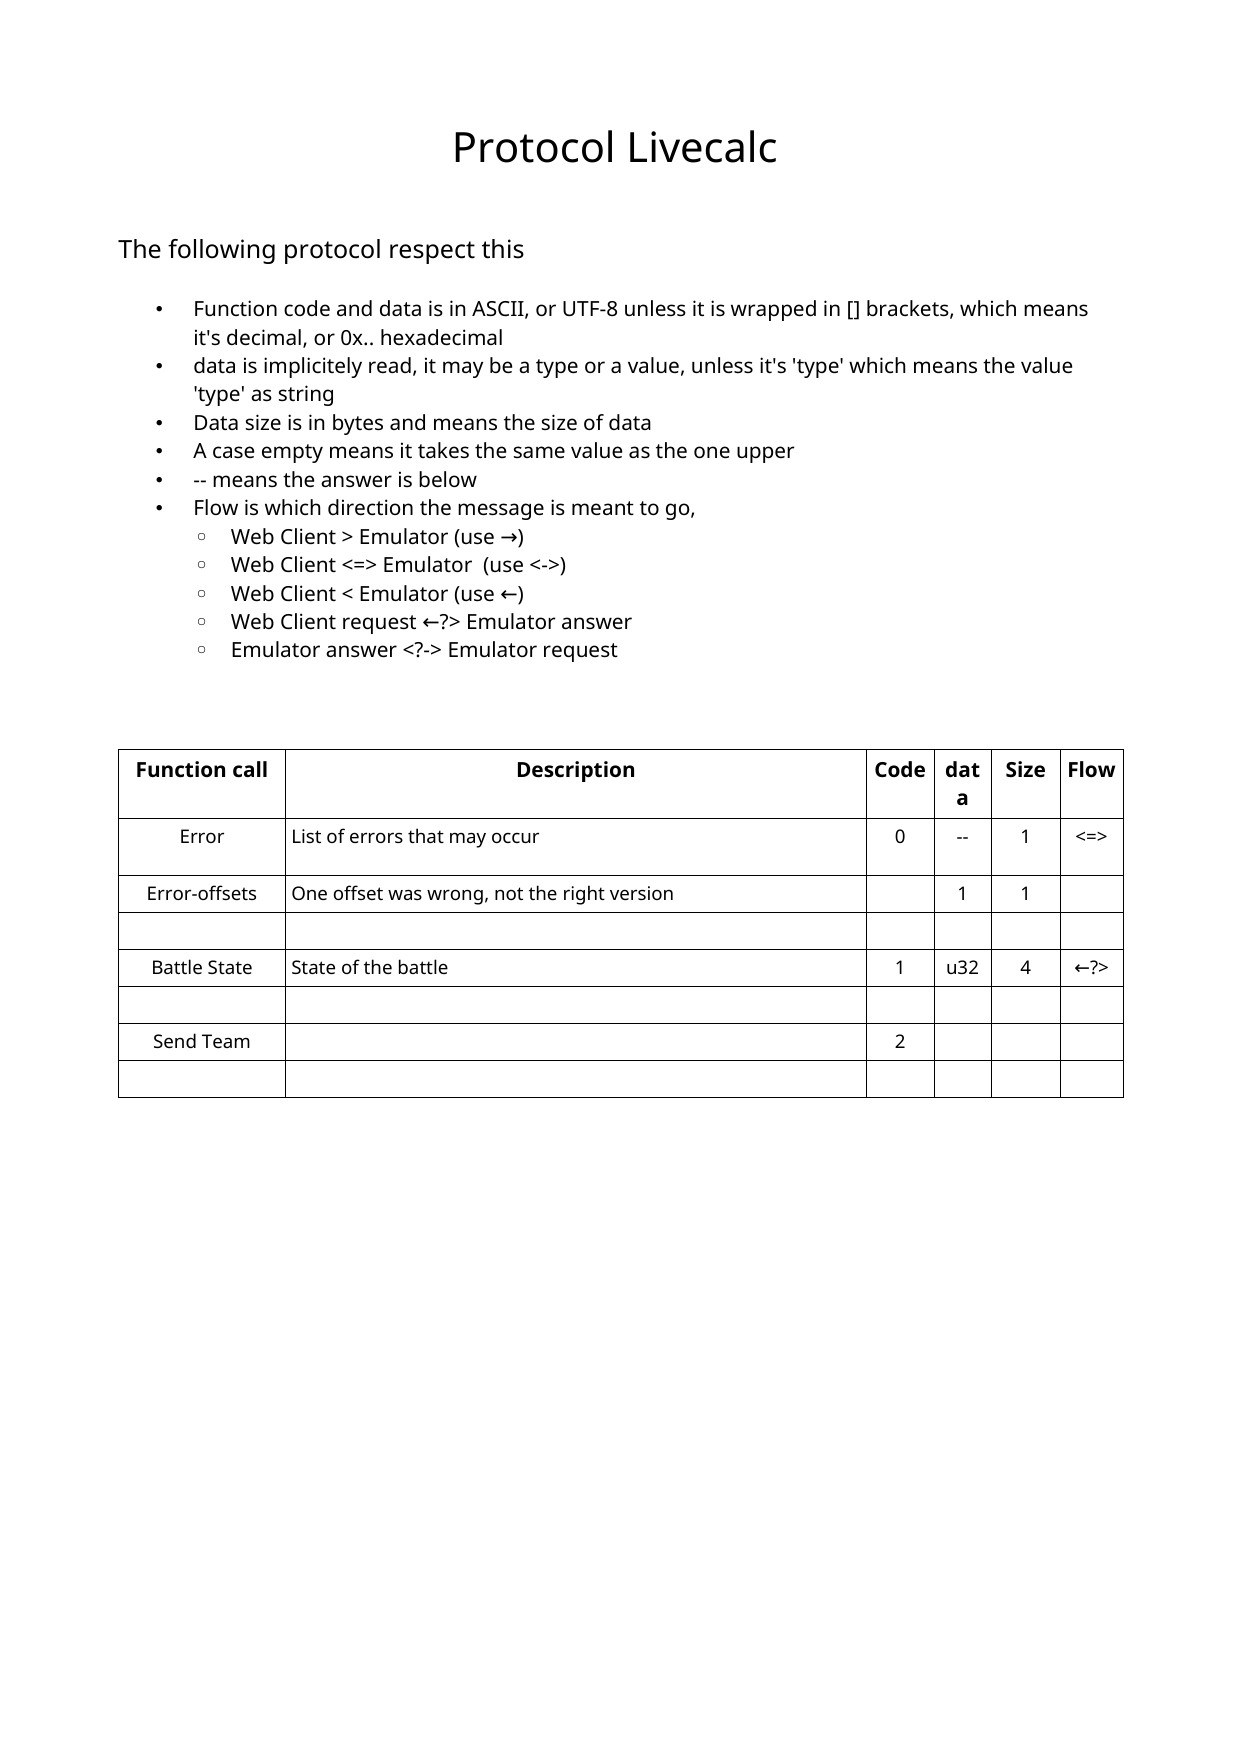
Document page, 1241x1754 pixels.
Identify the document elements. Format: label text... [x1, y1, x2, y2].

table_cell [1061, 1024, 1123, 1060]
table_header Code [867, 750, 934, 818]
table_cell 2 [867, 1024, 934, 1060]
table_cell [867, 876, 934, 912]
list Function code and data is in ASCII, or UTF-8 unless it is wrapped in [] brackets, which means it's decimal, or 0x.. hexadecimal [156, 294, 1122, 351]
table_cell [992, 1024, 1060, 1060]
list Web Client > Emulator (use →) [193, 522, 1122, 550]
table_cell List of errors that may occur [286, 819, 866, 875]
table_cell Error-offsets [119, 876, 285, 912]
table_cell [1061, 913, 1123, 949]
text Protocol Livecalc [118, 118, 1122, 175]
table_cell 1 [935, 876, 991, 912]
list A case empty means it takes the same value as the one upper [156, 436, 1122, 465]
table_header Function call [119, 750, 285, 818]
table_cell [992, 987, 1060, 1023]
table_cell [992, 1061, 1060, 1097]
table_cell State of the battle [286, 950, 866, 986]
table_cell Send Team [119, 1024, 285, 1060]
table_cell [119, 987, 285, 1023]
table_cell 0 [867, 819, 934, 875]
table_cell [286, 913, 866, 949]
table_cell [1061, 876, 1123, 912]
table_header Description [286, 750, 866, 818]
list Web Client <=> Emulator (use <->) [193, 550, 1122, 579]
table_cell One offset was wrong, not the right version [286, 876, 866, 912]
table_cell 1 [992, 876, 1060, 912]
table_cell [867, 913, 934, 949]
table_header data [935, 750, 991, 818]
table_cell [286, 1024, 866, 1060]
table_cell 1 [992, 819, 1060, 875]
table_cell ←?> [1061, 950, 1123, 986]
list data is implicitely read, it may be a type or a value, unless it's 'type' which means the value 'type' as string [156, 351, 1122, 408]
list -- means the answer is below [156, 465, 1122, 493]
table_cell [1061, 987, 1123, 1023]
table_cell 1 [867, 950, 934, 986]
list Web Client request ←?> Emulator answer [193, 607, 1122, 636]
table_cell [119, 913, 285, 949]
table_cell Battle State [119, 950, 285, 986]
table_cell -- [935, 819, 991, 875]
table_header Flow [1061, 750, 1123, 818]
table_cell [1061, 1061, 1123, 1097]
list Data size is in bytes and means the size of data [156, 408, 1122, 436]
table_cell [286, 1061, 866, 1097]
table_cell [867, 987, 934, 1023]
list Web Client < Emulator (use ←) [193, 579, 1122, 607]
text The following protocol respect this [118, 232, 1122, 266]
table_cell Error [119, 819, 285, 875]
table_header Size [992, 750, 1060, 818]
table_cell [935, 1061, 991, 1097]
table_cell [119, 1061, 285, 1097]
list Emulator answer <?-> Emulator request [193, 636, 1122, 664]
table_cell [935, 1024, 991, 1060]
table_cell [992, 913, 1060, 949]
list Flow is which direction the message is meant to go, [156, 493, 1122, 522]
table_cell [867, 1061, 934, 1097]
table_cell [286, 987, 866, 1023]
table_cell [935, 987, 991, 1023]
table_cell 4 [992, 950, 1060, 986]
table_cell u32 [935, 950, 991, 986]
table_cell [935, 913, 991, 949]
table_cell <=> [1061, 819, 1123, 875]
